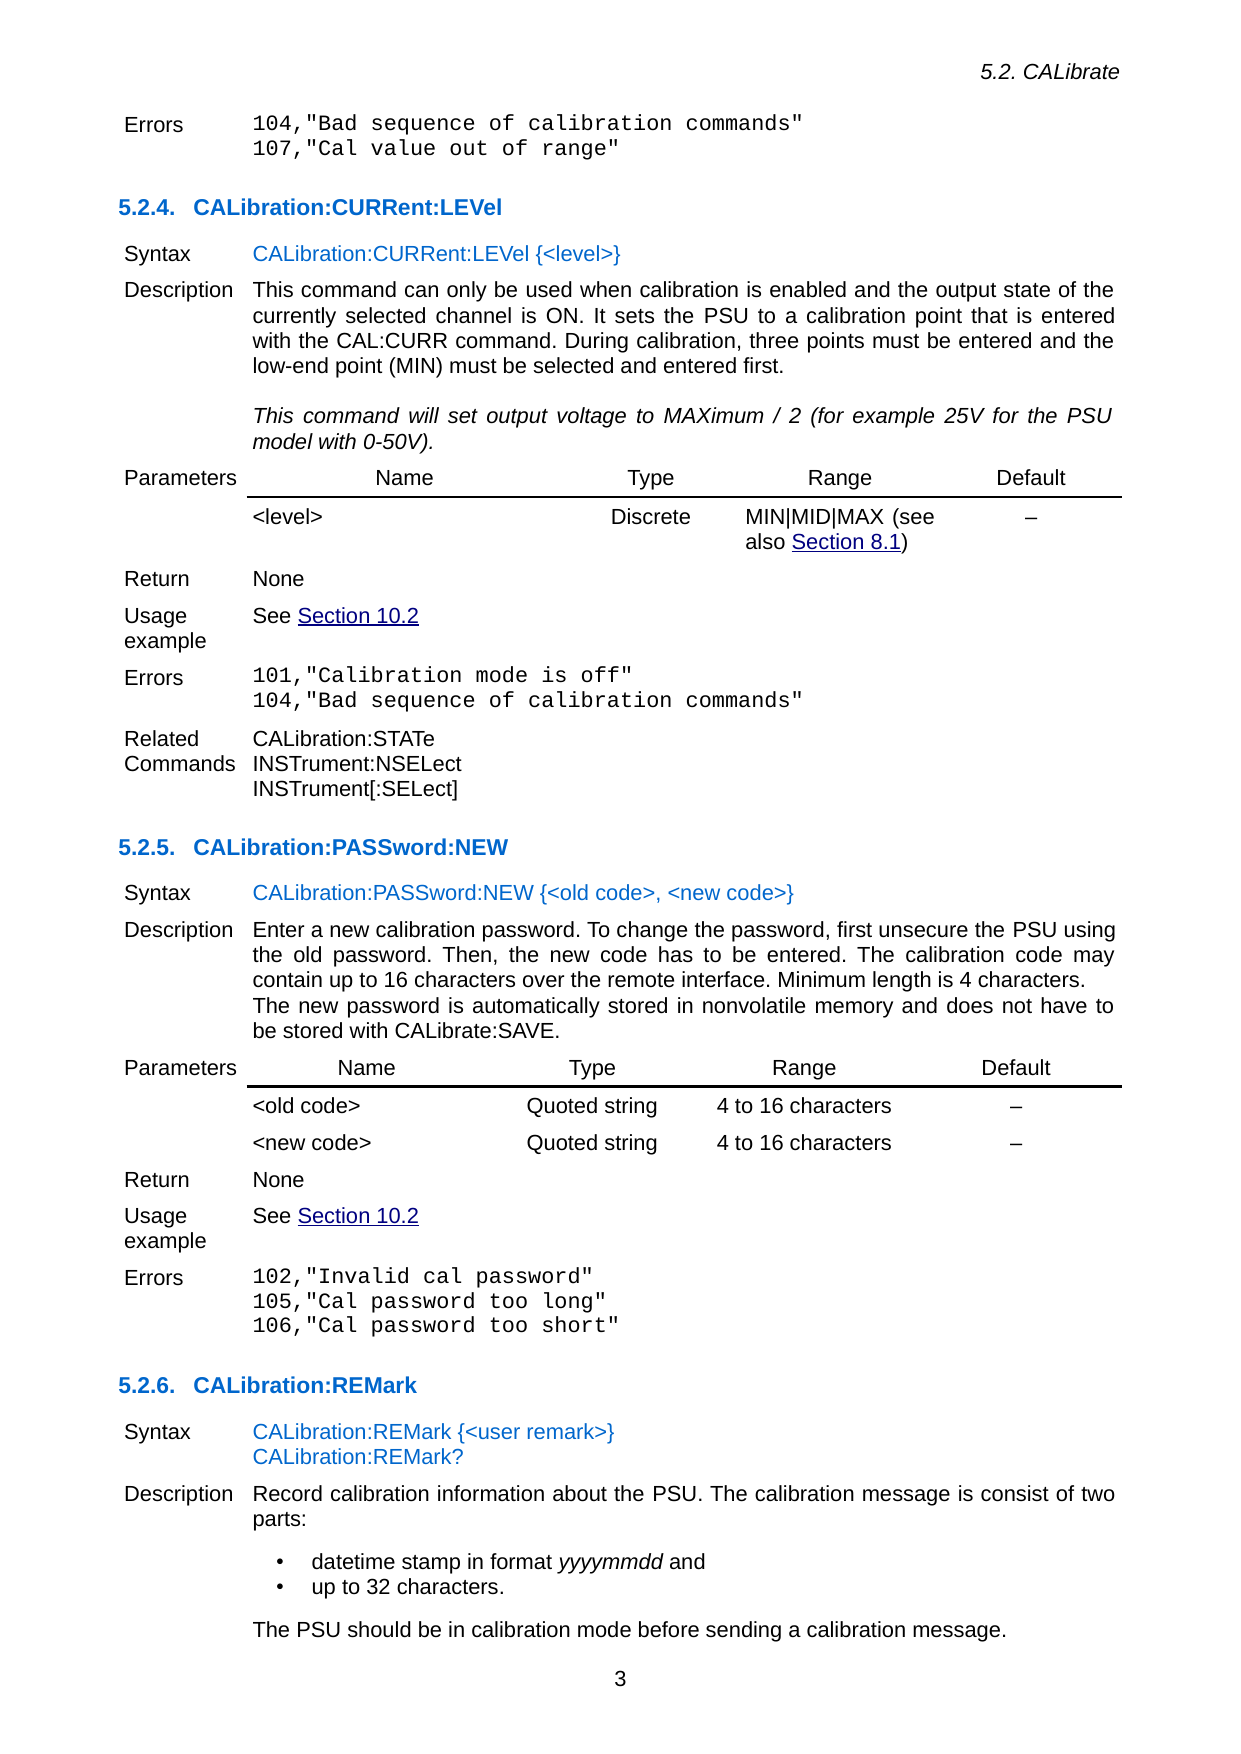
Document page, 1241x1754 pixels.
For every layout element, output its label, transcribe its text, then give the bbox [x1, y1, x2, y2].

table_cell Description [118, 1475, 247, 1648]
table_cell 102,"Invalid cal password" 105,"Cal password too long" 106,"Cal password too short" [247, 1259, 1122, 1345]
table_cell Quoted string [486, 1088, 698, 1124]
table_cell [118, 1124, 247, 1161]
table_cell Errors [118, 1259, 247, 1345]
table_cell <level> [247, 498, 562, 560]
table_header CALibration:PASSword:NEW {<old code>, <new code>} [247, 875, 1122, 911]
table_cell – [910, 1124, 1122, 1161]
table_cell Description [118, 911, 247, 1049]
table_cell Enter a new calibration password. To change the password, first unsecure the PSU using the old password. Then, the new code has to be entered. The calibration code may contain up to 16 characters over the remote interface. Minimum length is 4 characters. The new password is automatically stored in nonvolatile memory and does not have to be stored with CALibrate:SAVE. [247, 911, 1122, 1049]
table_cell See Section 10.2 [247, 1198, 1122, 1259]
table_cell Name [247, 1049, 486, 1085]
table_cell <old code> [247, 1088, 486, 1124]
table_cell Default [910, 1049, 1122, 1085]
table_header CALibration:CURRent:LEVel {<level>} [247, 235, 1122, 272]
table_cell MIN|MID|MAX (see also Section 8.1) [739, 498, 940, 560]
table_cell Parameters [118, 1049, 247, 1124]
subtitle CALibration:CURRent:LEVel [118, 194, 1122, 220]
table_cell Usage example [118, 597, 247, 659]
table_cell Parameters [118, 460, 247, 560]
table_cell See Section 10.2 [247, 597, 1122, 659]
table_cell – [940, 498, 1122, 560]
table_cell Return [118, 560, 247, 597]
table_cell <new code> [247, 1124, 486, 1161]
table_cell Errors [118, 659, 247, 720]
table_cell Description [118, 272, 247, 459]
table_cell Name [247, 460, 562, 496]
table_header CALibration:REMark {<user remark>} CALibration:REMark? [247, 1413, 1122, 1475]
table_cell Type [486, 1049, 698, 1085]
table_cell Quoted string [486, 1124, 698, 1161]
table_cell Type [562, 460, 739, 496]
table_cell 4 to 16 characters [698, 1124, 910, 1161]
subtitle CALibration:REMark [118, 1372, 1122, 1398]
table_cell Record calibration information about the PSU. The calibration message is consist of two parts: datetime stamp in format yyyymmdd and up to 32 characters. The PSU should be in calibration mode before sending a calibration message. [247, 1475, 1122, 1648]
table_cell CALibration:STATe INSTrument:NSELect INSTrument[:SELect] [247, 720, 1122, 807]
table_header Syntax [118, 235, 247, 272]
table_cell Range [739, 460, 940, 496]
table_cell Discrete [562, 498, 739, 560]
table_cell 4 to 16 characters [698, 1088, 910, 1124]
table_cell 104,"Bad sequence of calibration commands" 107,"Cal value out of range" [247, 106, 1122, 167]
table_cell This command can only be used when calibration is enabled and the output state of the currently selected channel is ON. It sets the PSU to a calibration point that is entered with the CAL:CURR command. During calibration, three points must be entered and the low-end point (MIN) must be selected and entered first. This command will set output voltage to MAXimum / 2 (for example 25V for the PSU model with 0-50V). [247, 272, 1122, 459]
table_cell Default [940, 460, 1122, 496]
table_cell 101,"Calibration mode is off" 104,"Bad sequence of calibration commands" [247, 659, 1122, 720]
table_cell None [247, 1161, 1122, 1197]
table_cell Range [698, 1049, 910, 1085]
table_header Syntax [118, 875, 247, 911]
subtitle CALibration:PASSword:NEW [118, 833, 1122, 860]
table_cell Related Commands [118, 720, 247, 807]
table_cell – [910, 1088, 1122, 1124]
table_header Syntax [118, 1413, 247, 1475]
table_cell Errors [118, 106, 247, 167]
table_cell None [247, 560, 1122, 597]
table_cell Usage example [118, 1198, 247, 1259]
table_cell Return [118, 1161, 247, 1197]
